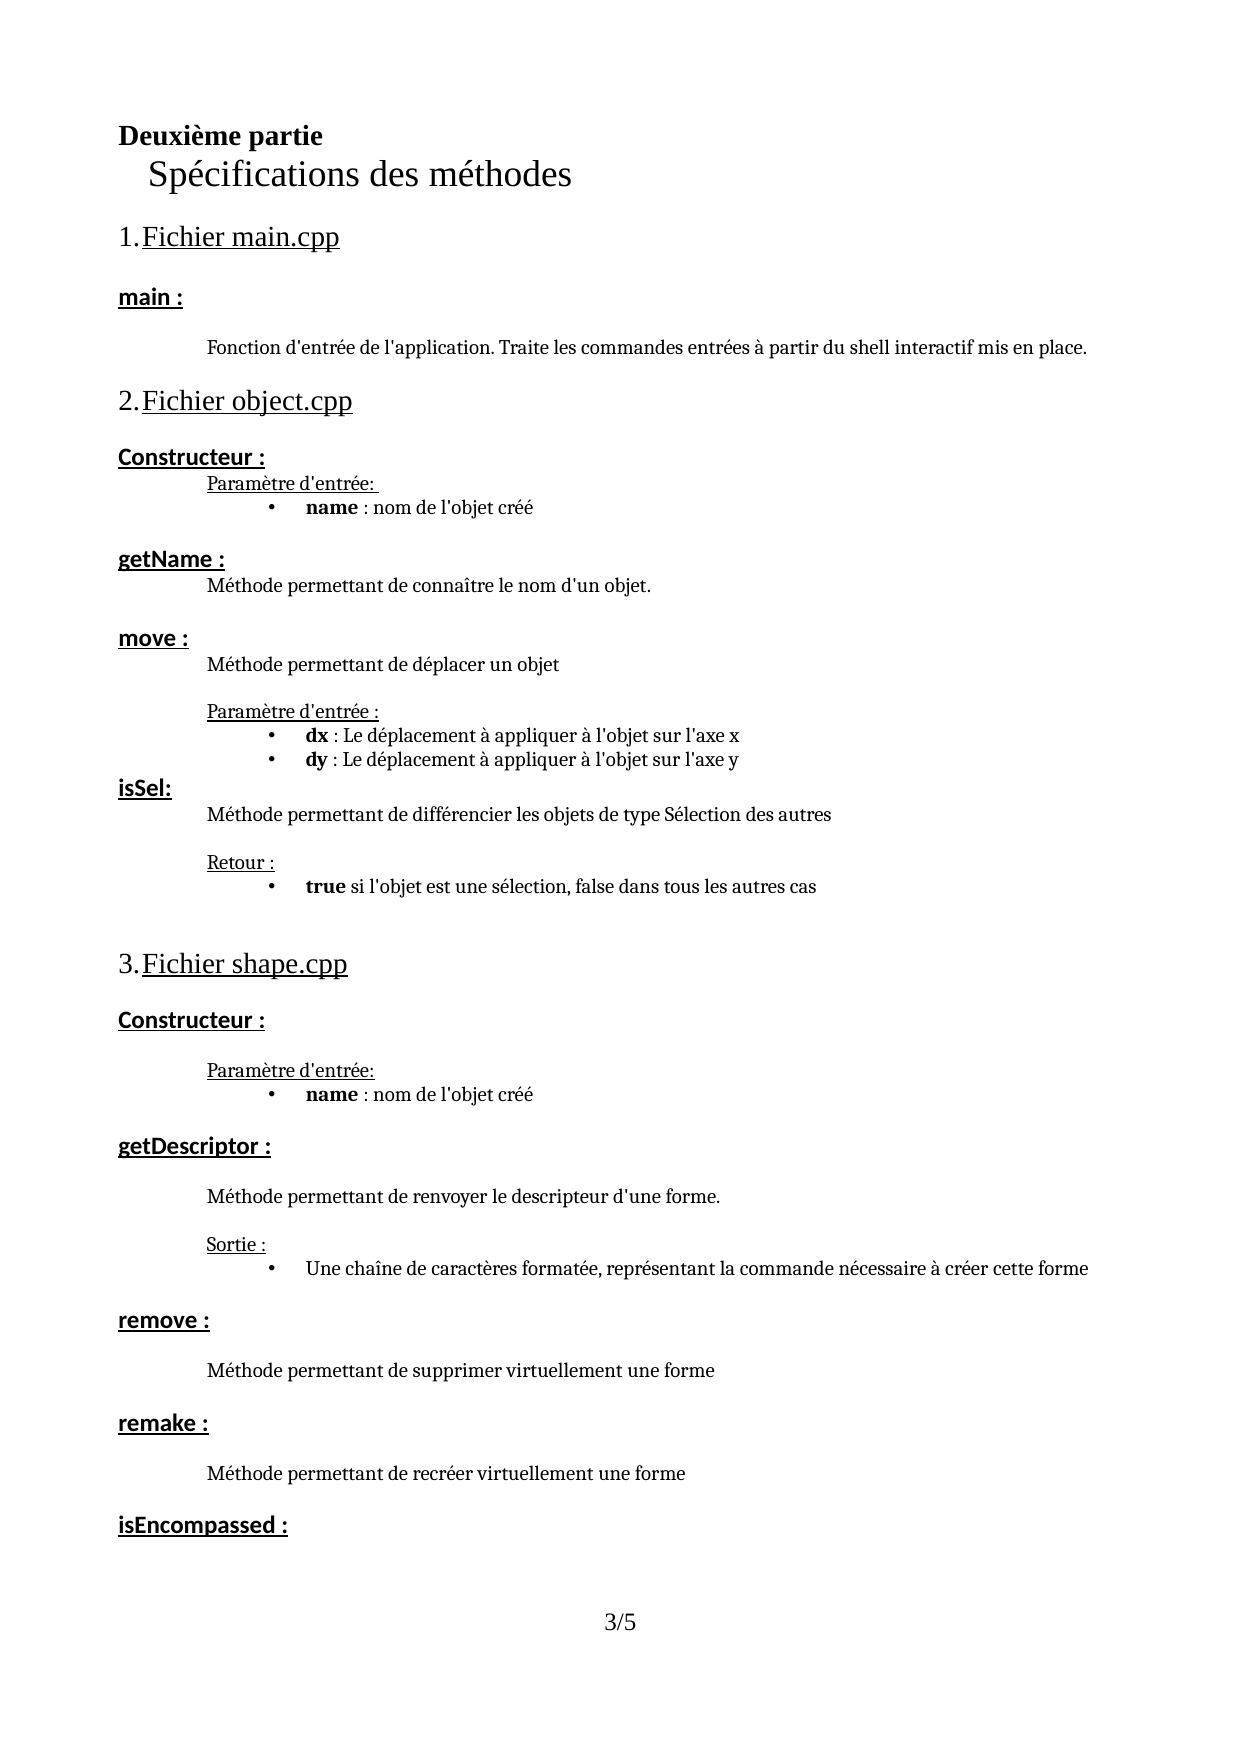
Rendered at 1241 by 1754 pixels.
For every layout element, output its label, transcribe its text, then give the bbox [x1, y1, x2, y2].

text Constructeur : [118, 441, 1122, 471]
list true si l'objet est une sélection, false dans tous les autres cas [268, 874, 1122, 898]
text isEncompassed : [118, 1509, 1122, 1540]
text Fonction d'entrée de l'application. Traite les commandes entrées à partir du shell interactif mis en place. [118, 336, 1122, 359]
text move : [118, 622, 1122, 652]
text Méthode permettant de connaître le nom d'un objet. [118, 574, 1122, 598]
text Sortie : [118, 1233, 1122, 1257]
text Paramètre d'entrée : [118, 700, 1122, 724]
text Méthode permettant de recréer virtuellement une forme [118, 1461, 1122, 1485]
text Spécifications des méthodes [118, 152, 1122, 195]
text Deuxième partie [118, 118, 1122, 152]
text Constructeur : [118, 1004, 1122, 1034]
list dy : Le déplacement à appliquer à l'objet sur l'axe y [268, 748, 1122, 772]
text getDescriptor : [118, 1130, 1122, 1161]
text remake : [118, 1407, 1122, 1437]
text Méthode permettant de supprimer virtuellement une forme [118, 1359, 1122, 1383]
text Méthode permettant de renvoyer le descripteur d'une forme. [118, 1185, 1122, 1209]
list Une chaîne de caractères formatée, représentant la commande nécessaire à créer cette forme [268, 1257, 1122, 1281]
text Méthode permettant de différencier les objets de type Sélection des autres [118, 803, 1122, 827]
text isSel: [118, 772, 1122, 803]
text Paramètre d'entrée: [118, 1058, 1122, 1082]
list name : nom de l'objet créé [268, 495, 1122, 519]
text remove : [118, 1304, 1122, 1335]
text Retour : [118, 851, 1122, 874]
text Paramètre d'entrée: [118, 471, 1122, 495]
list Fichier shape.cpp [118, 946, 1122, 980]
list Fichier main.cpp [118, 219, 1122, 252]
text getName : [118, 543, 1122, 574]
text main : [118, 281, 1122, 312]
list Fichier object.cpp [118, 383, 1122, 417]
list dx : Le déplacement à appliquer à l'objet sur l'axe x [268, 724, 1122, 748]
list name : nom de l'objet créé [268, 1082, 1122, 1106]
text Méthode permettant de déplacer un objet [118, 652, 1122, 676]
